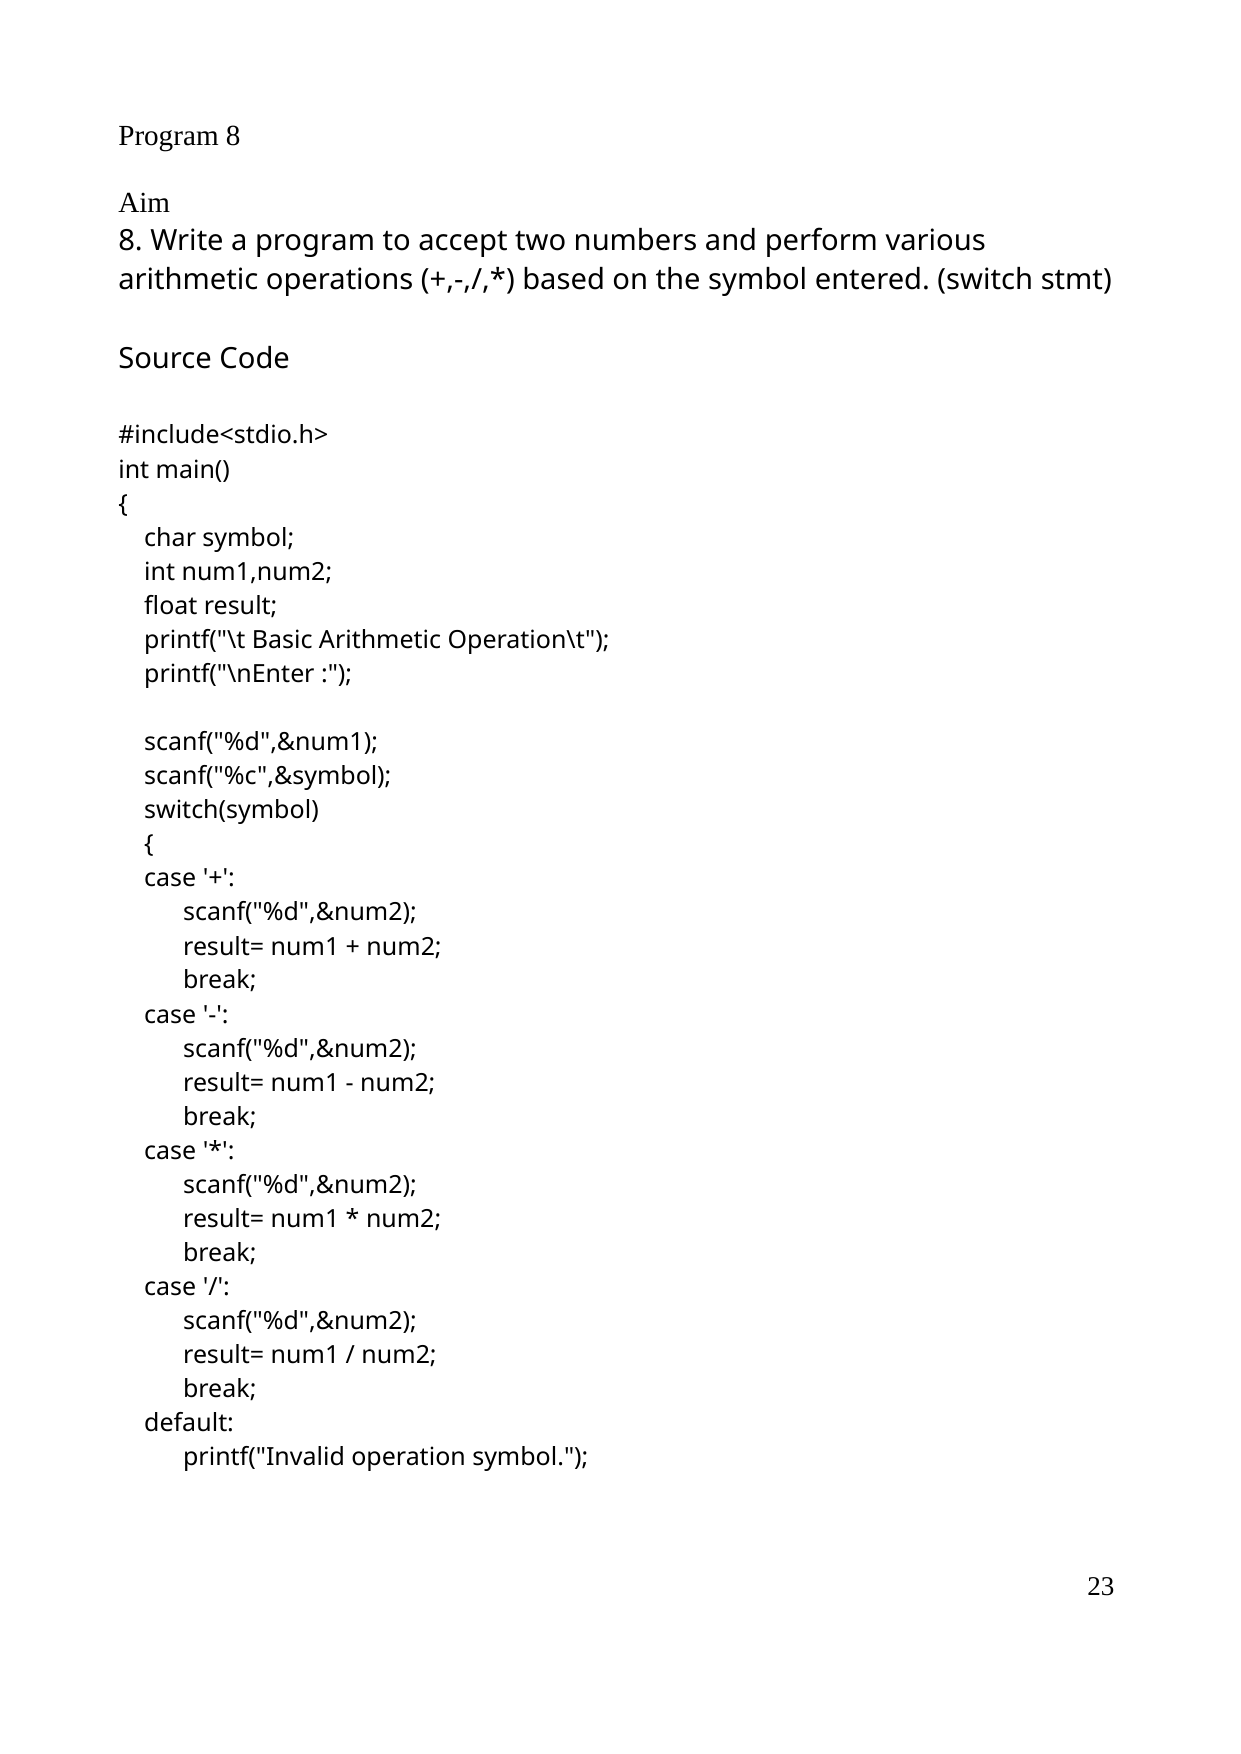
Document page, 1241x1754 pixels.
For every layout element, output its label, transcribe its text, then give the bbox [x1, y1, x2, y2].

text Source Code [118, 338, 1122, 377]
text Program 8 [118, 118, 1122, 152]
text break; [118, 1235, 1122, 1269]
text result= num1 / num2; [118, 1337, 1122, 1371]
text break; [118, 1371, 1122, 1405]
text int main() [118, 451, 1122, 485]
text float result; [118, 587, 1122, 622]
text scanf("%d",&num2); [118, 1030, 1122, 1064]
text break; [118, 962, 1122, 996]
text result= num1 - num2; [118, 1064, 1122, 1098]
text int num1,num2; [118, 553, 1122, 587]
text 8. Write a program to accept two numbers and perform various arithmetic operations (+,-,/,*) based on the symbol entered. (switch stmt) [118, 219, 1122, 298]
text case '*': [118, 1132, 1122, 1167]
text default: [118, 1405, 1122, 1439]
text printf("\nEnter :"); [118, 656, 1122, 690]
text scanf("%d",&num2); [118, 1167, 1122, 1201]
text { [118, 826, 1122, 860]
text scanf("%d",&num2); [118, 894, 1122, 928]
text #include<stdio.h> [118, 417, 1122, 451]
text printf("Invalid operation symbol."); [118, 1439, 1122, 1473]
text break; [118, 1098, 1122, 1132]
text scanf("%c",&symbol); [118, 758, 1122, 792]
text result= num1 + num2; [118, 928, 1122, 962]
text printf("\t Basic Arithmetic Operation\t"); [118, 622, 1122, 656]
text case '+': [118, 860, 1122, 894]
text Aim [118, 185, 1122, 219]
text scanf("%d",&num2); [118, 1303, 1122, 1337]
text case '-': [118, 996, 1122, 1030]
text char symbol; [118, 519, 1122, 553]
text switch(symbol) [118, 792, 1122, 826]
text result= num1 * num2; [118, 1201, 1122, 1235]
text case '/': [118, 1269, 1122, 1303]
text scanf("%d",&num1); [118, 724, 1122, 758]
text { [118, 485, 1122, 519]
